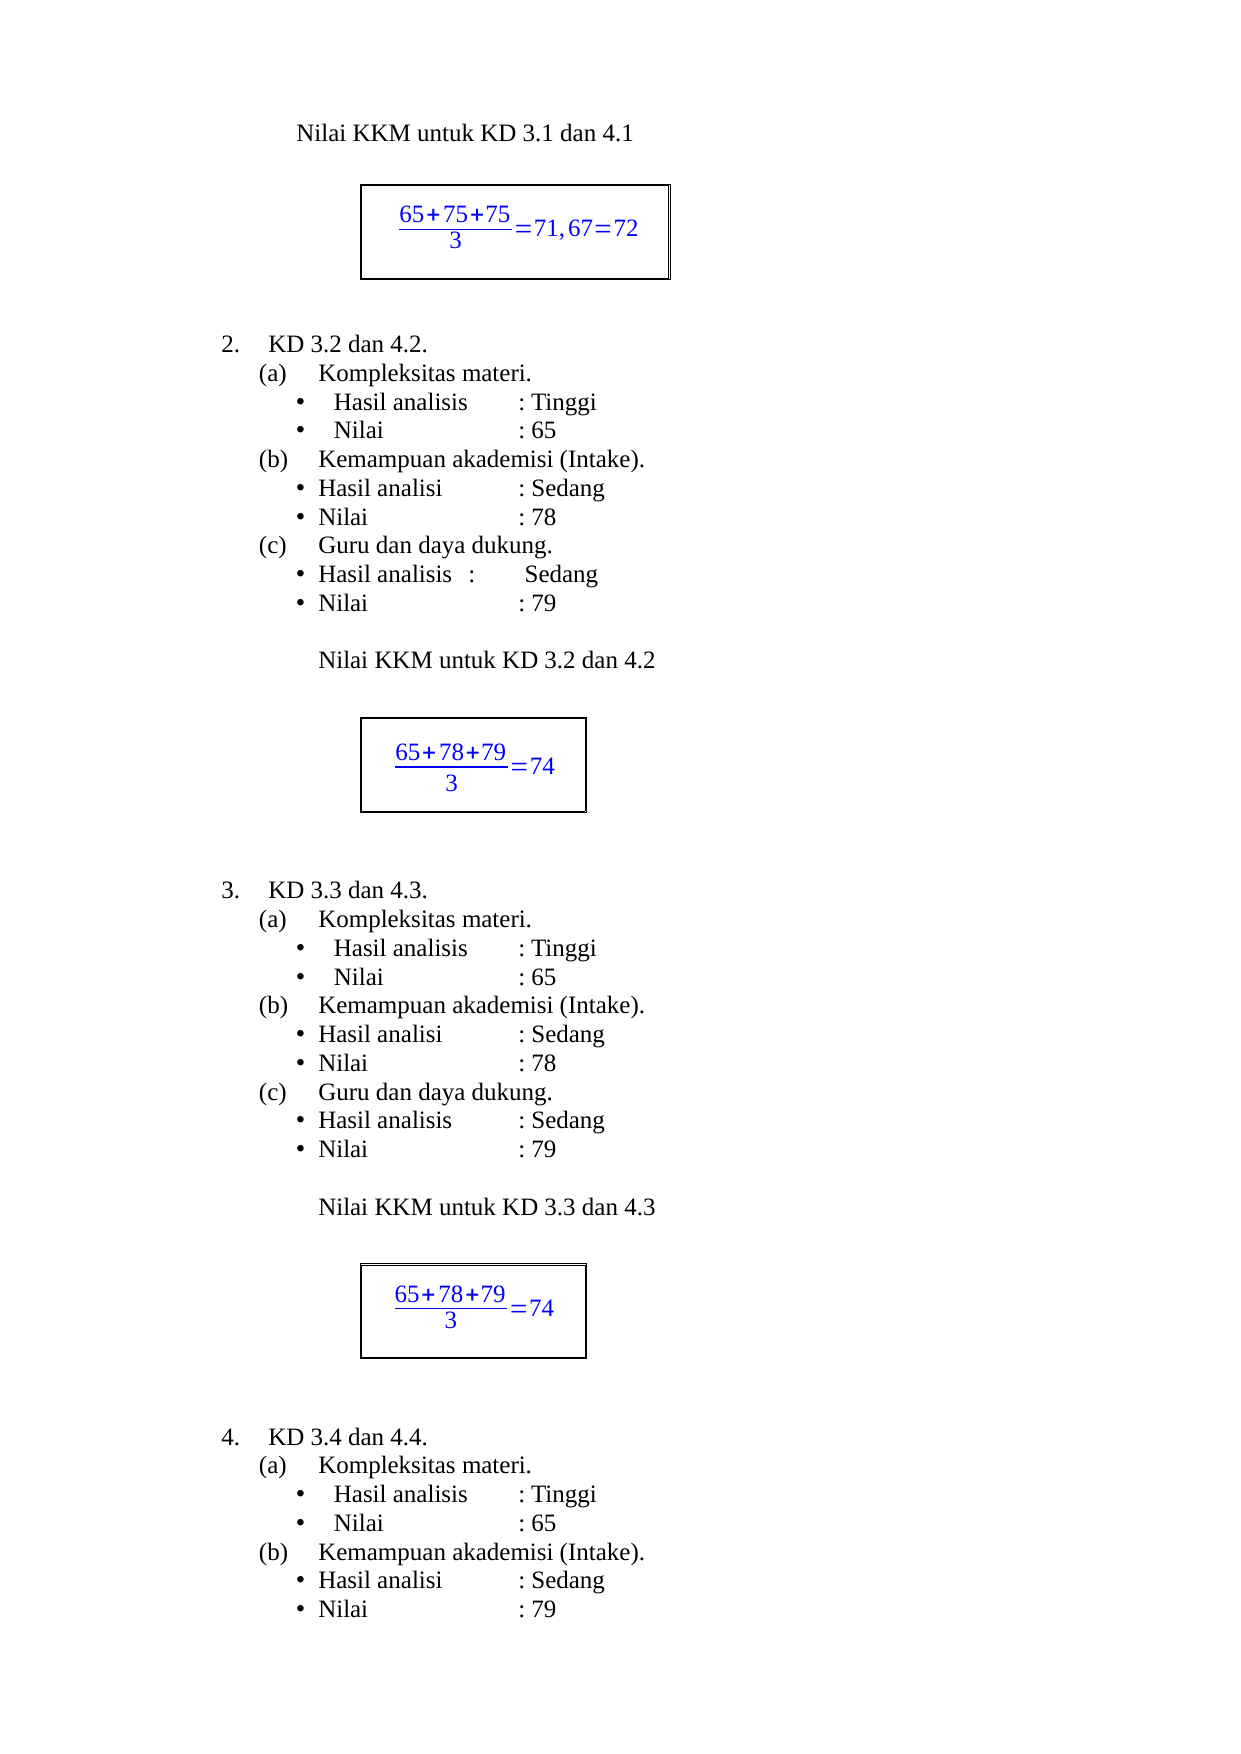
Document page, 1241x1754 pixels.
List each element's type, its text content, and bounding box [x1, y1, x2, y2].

list Hasil analisi : Sedang [296, 1019, 1122, 1048]
list Hasil analisis : Tinggi [296, 387, 1122, 416]
list Nilai : 78 [296, 1048, 1122, 1077]
text Nilai KKM untuk KD 3.2 dan 4.2 [221, 646, 1122, 674]
list Nilai : 79 [296, 588, 1122, 617]
list Nilai : 65 [296, 962, 1122, 991]
table_header [362, 186, 668, 277]
table_header [362, 1266, 585, 1357]
list Hasil analisi : Sedang [296, 473, 1122, 502]
list Nilai : 79 [296, 1134, 1122, 1163]
list KD 3.4 dan 4.4. [221, 1422, 1122, 1451]
text Nilai KKM untuk KD 3.3 dan 4.3 [221, 1192, 1122, 1221]
list Nilai : 78 [296, 502, 1122, 531]
list Guru dan daya dukung. [259, 1077, 1122, 1106]
list Hasil analisi : Sedang [296, 1566, 1122, 1594]
list Nilai : 65 [296, 1508, 1122, 1537]
table_header [362, 719, 585, 811]
list Kemampuan akademisi (Intake). [259, 444, 1122, 473]
list Nilai : 79 [296, 1594, 1122, 1623]
text Nilai KKM untuk KD 3.1 dan 4.1 [296, 118, 1122, 147]
list KD 3.3 dan 4.3. [221, 876, 1122, 904]
list Guru dan daya dukung. [259, 531, 1122, 559]
list KD 3.2 dan 4.2. [221, 329, 1122, 358]
list Nilai : 65 [296, 416, 1122, 444]
list Kompleksitas materi. [259, 358, 1122, 387]
list Kompleksitas materi. [259, 904, 1122, 933]
list Hasil analisis : Sedang [296, 1106, 1122, 1134]
list Hasil analisis : Tinggi [296, 933, 1122, 962]
list Kemampuan akademisi (Intake). [259, 991, 1122, 1019]
list Kompleksitas materi. [259, 1451, 1122, 1479]
list Hasil analisis : Tinggi [296, 1479, 1122, 1508]
list Hasil analisis : Sedang [296, 559, 1122, 588]
list Kemampuan akademisi (Intake). [259, 1537, 1122, 1566]
